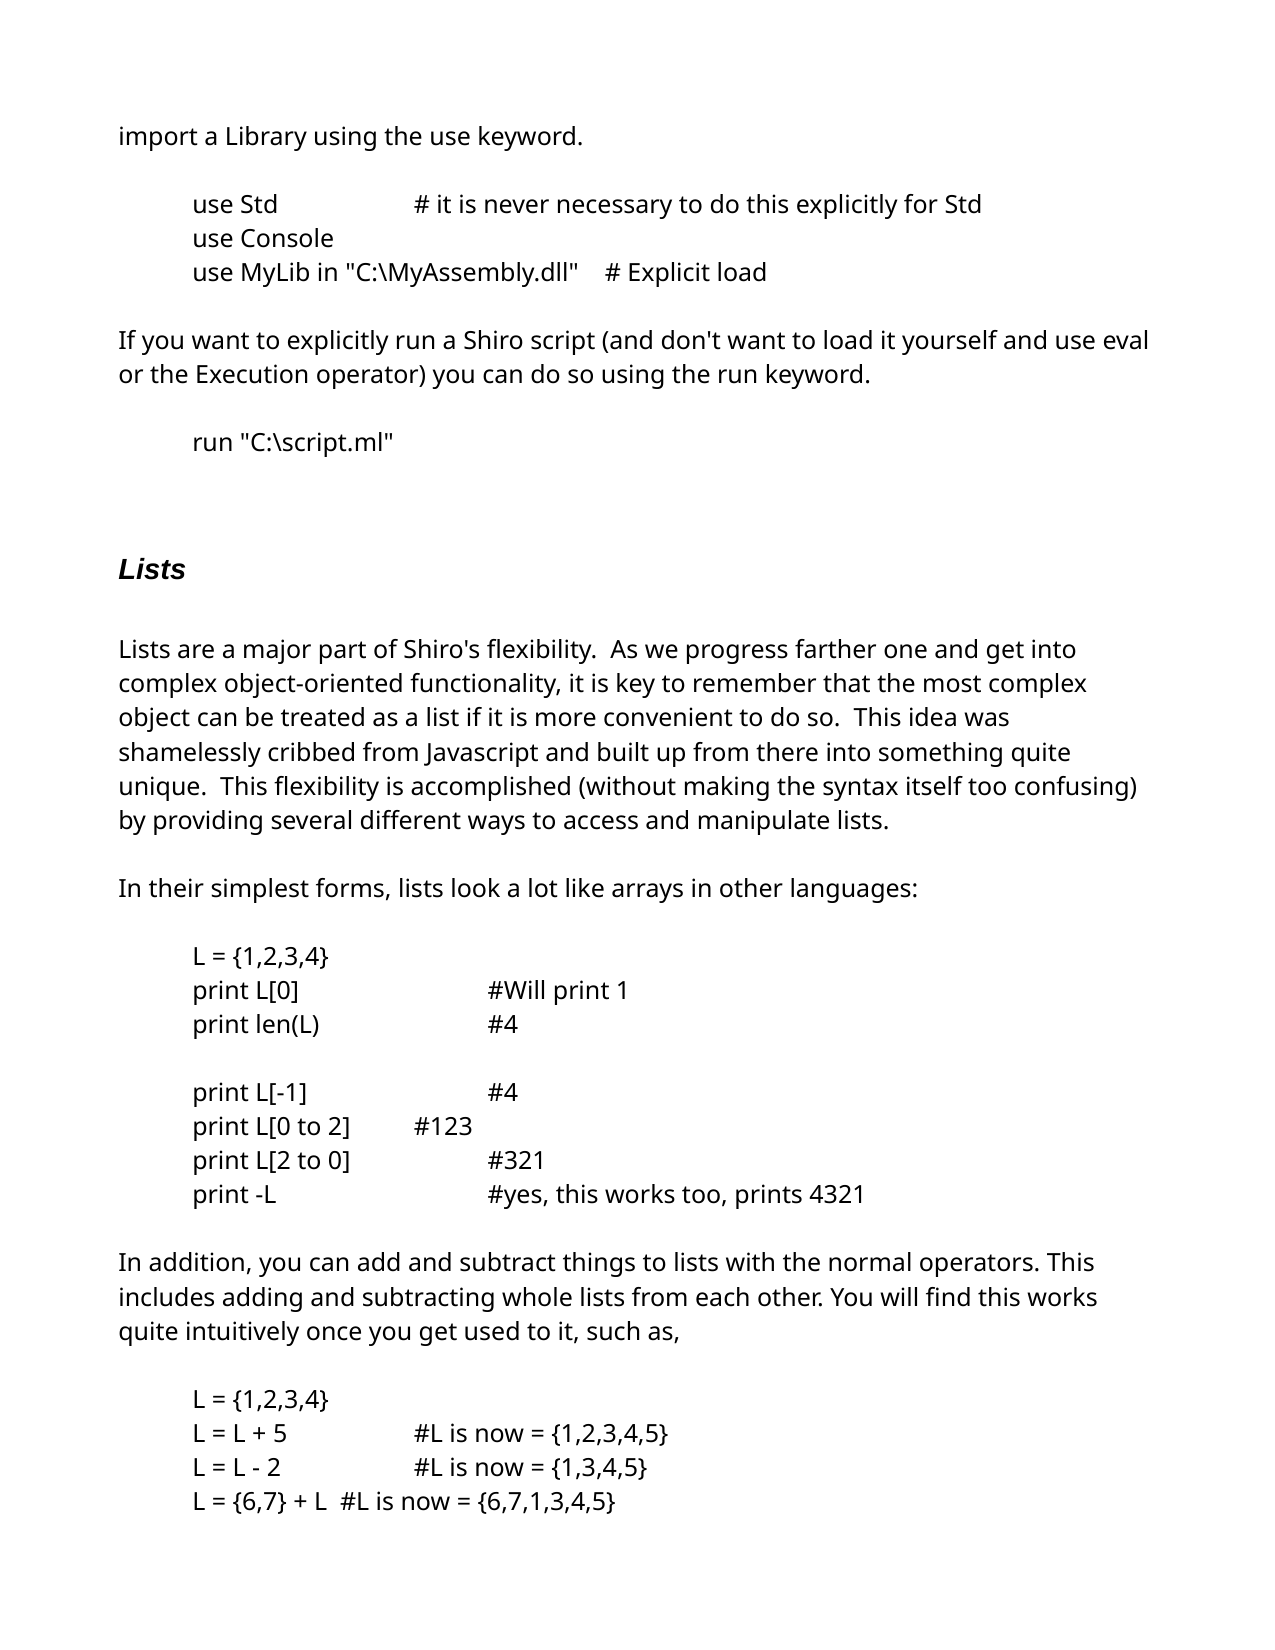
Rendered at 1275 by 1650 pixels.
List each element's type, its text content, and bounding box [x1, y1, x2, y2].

text L = L - 2 #L is now = {1,3,4,5} [118, 1449, 1157, 1483]
text In their simplest forms, lists look a lot like arrays in other languages: [118, 870, 1157, 904]
text print L[0] #Will print 1 [118, 973, 1157, 1007]
text L = {6,7} + L #L is now = {6,7,1,3,4,5} [118, 1483, 1157, 1518]
text In addition, you can add and subtract things to lists with the normal operators. This includes adding and subtracting whole lists from each other. You will find this works quite intuitively once you get used to it, such as, [118, 1245, 1157, 1347]
text print -L #yes, this works too, prints 4321 [118, 1177, 1157, 1211]
text Lists are a major part of Shiro's flexibility. As we progress farther one and get into complex object-oriented functionality, it is key to remember that the most complex object can be treated as a list if it is more convenient to do so. This idea was shamelessly cribbed from Javascript and built up from there into something quite unique. This flexibility is accomplished (without making the syntax itself too confusing) by providing several different ways to access and manipulate lists. [118, 632, 1157, 836]
text L = {1,2,3,4} [118, 1381, 1157, 1415]
text print L[-1] #4 [118, 1075, 1157, 1109]
text L = {1,2,3,4} [118, 938, 1157, 973]
text print L[0 to 2] #123 [118, 1109, 1157, 1143]
text print len(L) #4 [118, 1007, 1157, 1041]
text import a Library using the use keyword. [118, 118, 1157, 152]
subtitle Lists [118, 552, 1157, 585]
text use Std # it is never necessary to do this explicitly for Std [118, 186, 1157, 220]
text use MyLib in "C:\MyAssembly.dll" # Explicit load [118, 254, 1157, 288]
text use Console [118, 220, 1157, 254]
text If you want to explicitly run a Shiro script (and don't want to load it yourself and use eval or the Execution operator) you can do so using the run keyword. [118, 322, 1157, 391]
text print L[2 to 0] #321 [118, 1143, 1157, 1177]
text L = L + 5 #L is now = {1,2,3,4,5} [118, 1415, 1157, 1449]
text run "C:\script.ml" [118, 425, 1157, 459]
